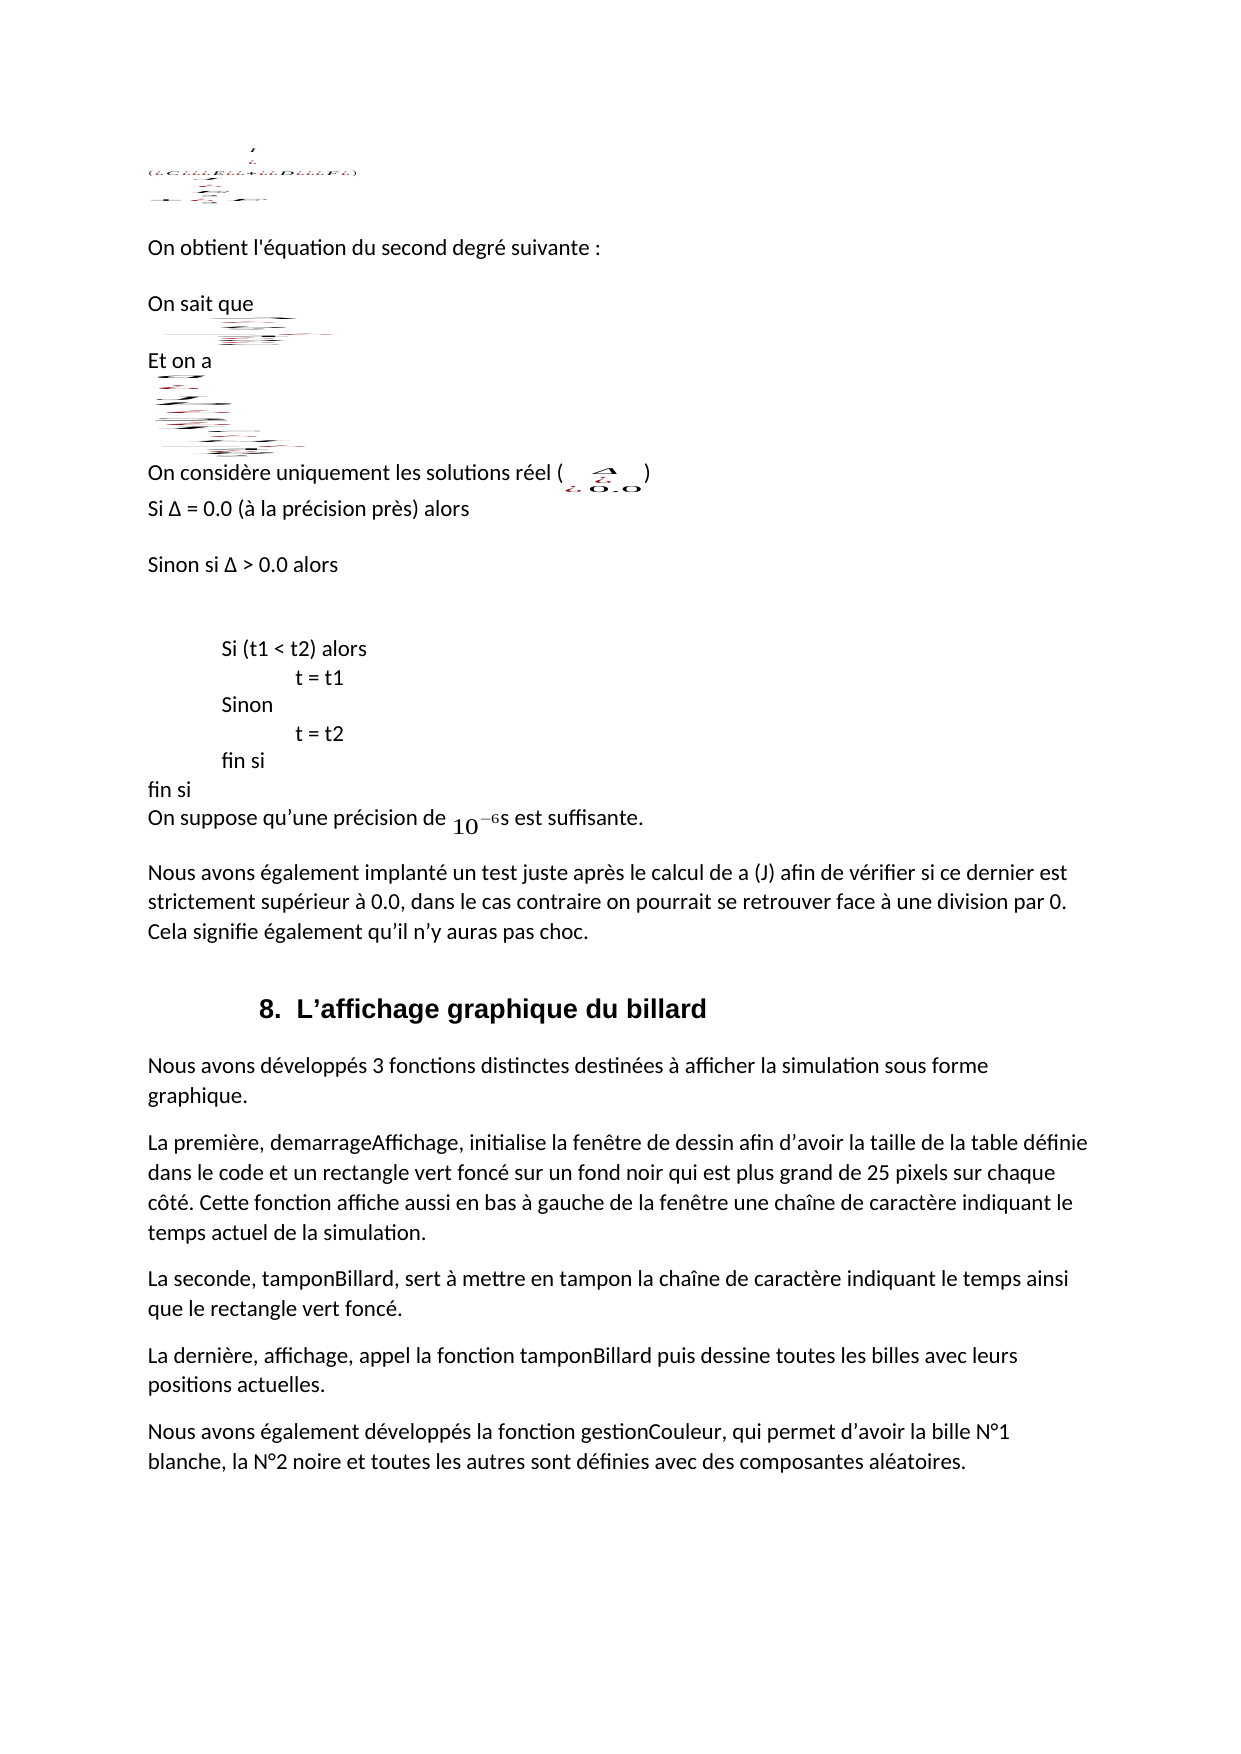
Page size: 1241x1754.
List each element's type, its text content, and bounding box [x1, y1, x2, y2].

text On suppose qu’une précision de s est suffisante. [148, 803, 1093, 839]
text On sait que [148, 289, 1093, 318]
text On considère uniquement les solutions réel () [148, 458, 1093, 494]
text Et on a [148, 346, 1093, 374]
subtitle L’affichage graphique du billard [259, 993, 1093, 1024]
text fin si [148, 775, 1093, 803]
text La première, demarrageAffichage, initialise la fenêtre de dessin afin d’avoir la taille de la table définie dans le code et un rectangle vert foncé sur un fond noir qui est plus grand de 25 pixels sur chaque côté. Cette fonction affiche aussi en bas à gauche de la fenêtre une chaîne de caractère indiquant le temps actuel de la simulation. [148, 1128, 1093, 1246]
text t = t2 [148, 719, 1093, 747]
text t = t1 [148, 663, 1093, 691]
text Sinon [148, 691, 1093, 719]
text Si (t1 < t2) alors [148, 634, 1093, 663]
text Si Δ = 0.0 (à la précision près) alors [148, 494, 1093, 522]
text Sinon si Δ > 0.0 alors [148, 551, 1093, 578]
text On obtient l'équation du second degré suivante : [148, 233, 1093, 261]
text La dernière, affichage, appel la fonction tamponBillard puis dessine toutes les billes avec leurs positions actuelles. [148, 1341, 1093, 1399]
text fin si [148, 747, 1093, 775]
text La seconde, tamponBillard, sert à mettre en tampon la chaîne de caractère indiquant le temps ainsi que le rectangle vert foncé. [148, 1264, 1093, 1322]
text Nous avons également implanté un test juste après le calcul de a (J) afin de vérifier si ce dernier est strictement supérieur à 0.0, dans le cas contraire on pourrait se retrouver face à une division par 0. Cela signifie également qu’il n’y auras pas choc. [148, 858, 1093, 945]
text Nous avons également développés la fonction gestionCouleur, qui permet d’avoir la bille N°1 blanche, la N°2 noire et toutes les autres sont définies avec des composantes aléatoires. [148, 1417, 1093, 1475]
text Nous avons développés 3 fonctions distinctes destinées à afficher la simulation sous forme graphique. [148, 1052, 1093, 1109]
